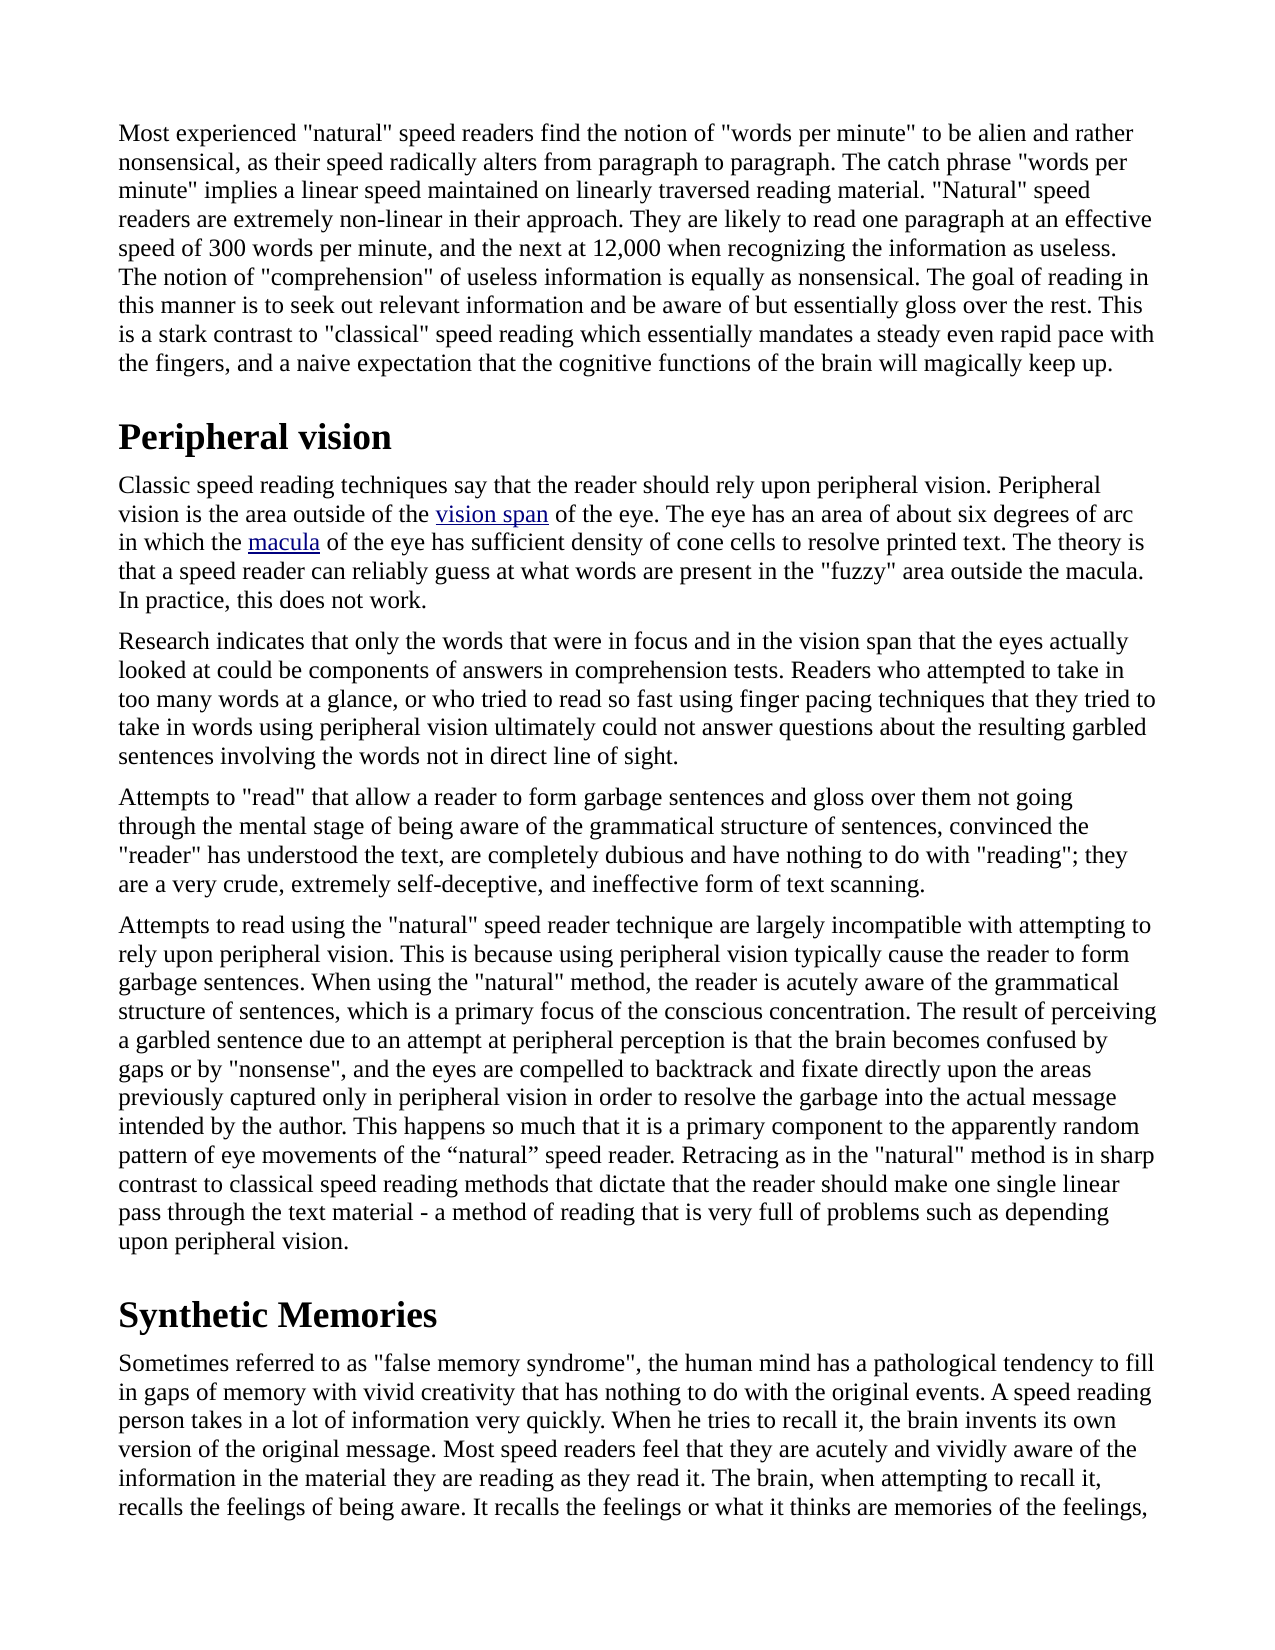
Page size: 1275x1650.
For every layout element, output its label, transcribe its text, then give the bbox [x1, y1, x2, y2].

subtitle Synthetic Memories [118, 1292, 1157, 1336]
text Research indicates that only the words that were in focus and in the vision span that the eyes actually looked at could be components of answers in comprehension tests. Readers who attempted to take in too many words at a glance, or who tried to read so fast using finger pacing techniques that they tried to take in words using peripheral vision ultimately could not answer questions about the resulting garbled sentences involving the words not in direct line of sight. [118, 626, 1157, 770]
text Sometimes referred to as "false memory syndrome", the human mind has a pathological tendency to fill in gaps of memory with vivid creativity that has nothing to do with the original events. A speed reading person takes in a lot of information very quickly. When he tries to recall it, the brain invents its own version of the original message. Most speed readers feel that they are acutely and vividly aware of the information in the material they are reading as they read it. The brain, when attempting to recall it, recalls the feelings of being aware. It recalls the feelings or what it thinks are memories of the feelings, [118, 1348, 1157, 1521]
text Classic speed reading techniques say that the reader should rely upon peripheral vision. Peripheral vision is the area outside of the vision span of the eye. The eye has an area of about six degrees of arc in which the macula of the eye has sufficient density of cone cells to resolve printed text. The theory is that a speed reader can reliably guess at what words are present in the "fuzzy" area outside the macula. In practice, this does not work. [118, 470, 1157, 614]
text Most experienced "natural" speed readers find the notion of "words per minute" to be alien and rather nonsensical, as their speed radically alters from paragraph to paragraph. The catch phrase "words per minute" implies a linear speed maintained on linearly traversed reading material. "Natural" speed readers are extremely non-linear in their approach. They are likely to read one paragraph at an effective speed of 300 words per minute, and the next at 12,000 when recognizing the information as useless. The notion of "comprehension" of useless information is equally as nonsensical. The goal of reading in this manner is to seek out relevant information and be aware of but essentially gloss over the rest. This is a stark contrast to "classical" speed reading which essentially mandates a steady even rapid pace with the fingers, and a naive expectation that the cognitive functions of the brain will magically keep up. [118, 118, 1157, 377]
text Attempts to read using the "natural" speed reader technique are largely incompatible with attempting to rely upon peripheral vision. This is because using peripheral vision typically cause the reader to form garbage sentences. When using the "natural" method, the reader is acutely aware of the grammatical structure of sentences, which is a primary focus of the conscious concentration. The result of perceiving a garbled sentence due to an attempt at peripheral perception is that the brain becomes confused by gaps or by "nonsense", and the eyes are compelled to backtrack and fixate directly upon the areas previously captured only in peripheral vision in order to resolve the garbage into the actual message intended by the author. This happens so much that it is a primary component to the apparently random pattern of eye movements of the “natural” speed reader. Retracing as in the "natural" method is in sharp contrast to classical speed reading methods that dictate that the reader should make one single linear pass through the text material - a method of reading that is very full of problems such as depending upon peripheral vision. [118, 910, 1157, 1255]
text Attempts to "read" that allow a reader to form garbage sentences and gloss over them not going through the mental stage of being aware of the grammatical structure of sentences, convinced the "reader" has understood the text, are completely dubious and have nothing to do with "reading"; they are a very crude, extremely self-deceptive, and ineffective form of text scanning. [118, 782, 1157, 897]
subtitle Peripheral vision [118, 414, 1157, 457]
